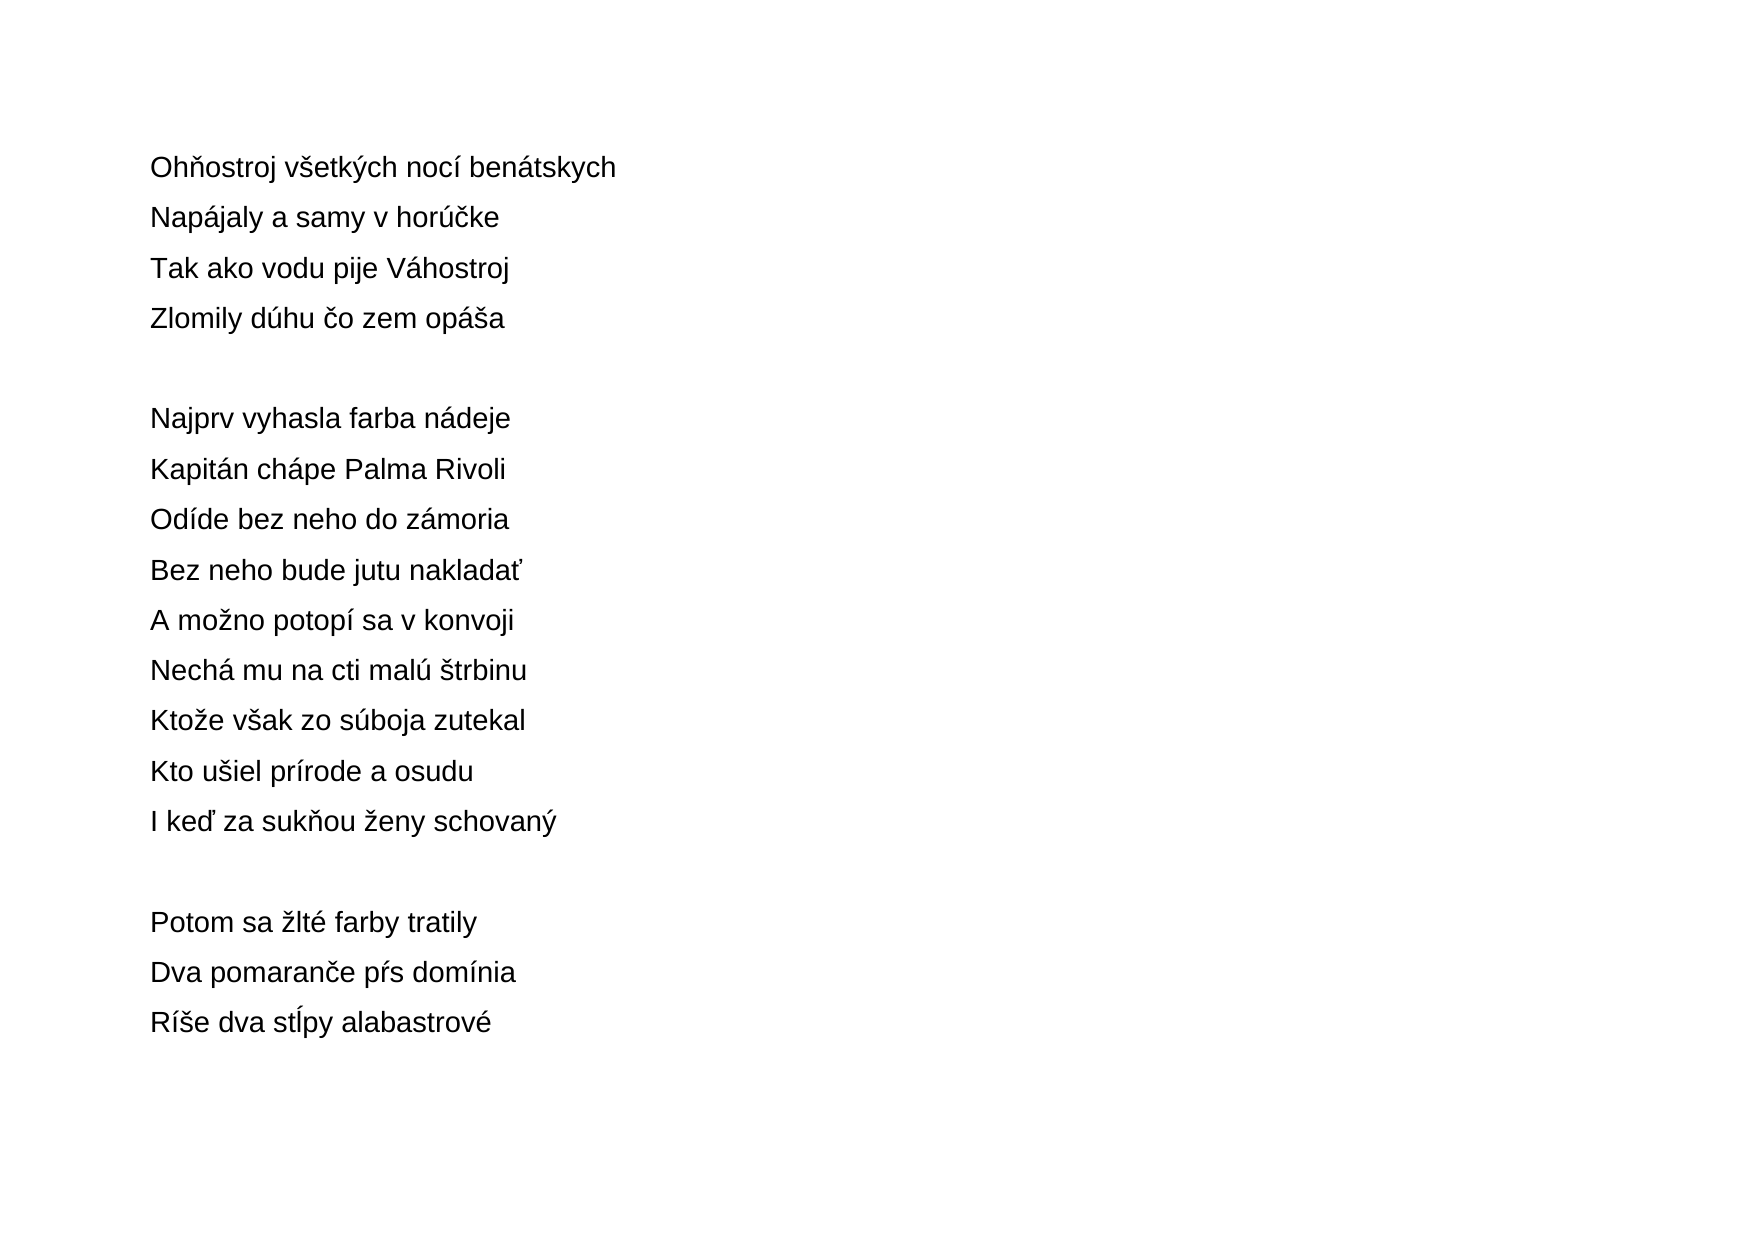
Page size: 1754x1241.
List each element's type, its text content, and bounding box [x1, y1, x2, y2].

text Dva pomaranče pŕs domínia [150, 955, 1242, 988]
text A možno potopí sa v konvoji [150, 603, 1242, 636]
text Zlomily dúhu čo zem opáša [150, 301, 1242, 334]
text Najprv vyhasla farba nádeje [150, 402, 1242, 435]
text Ohňostroj všetkých nocí benátskych [150, 150, 1242, 183]
text Kapitán chápe Palma Rivoli [150, 452, 1242, 485]
text Ktože však zo súboja zutekal [150, 703, 1242, 737]
text Tak ako vodu pije Váhostroj [150, 251, 1242, 284]
text Kto ušiel prírode a osudu [150, 754, 1242, 787]
text Bez neho bude jutu nakladať [150, 552, 1242, 586]
text Napájaly a samy v horúčke [150, 200, 1242, 234]
text Potom sa žlté farby tratily [150, 905, 1242, 938]
text I keď za sukňou ženy schovaný [150, 804, 1242, 838]
text Odíde bez neho do zámoria [150, 502, 1242, 536]
text Nechá mu na cti malú štrbinu [150, 653, 1242, 687]
text Ríše dva stĺpy alabastrové [150, 1005, 1242, 1039]
